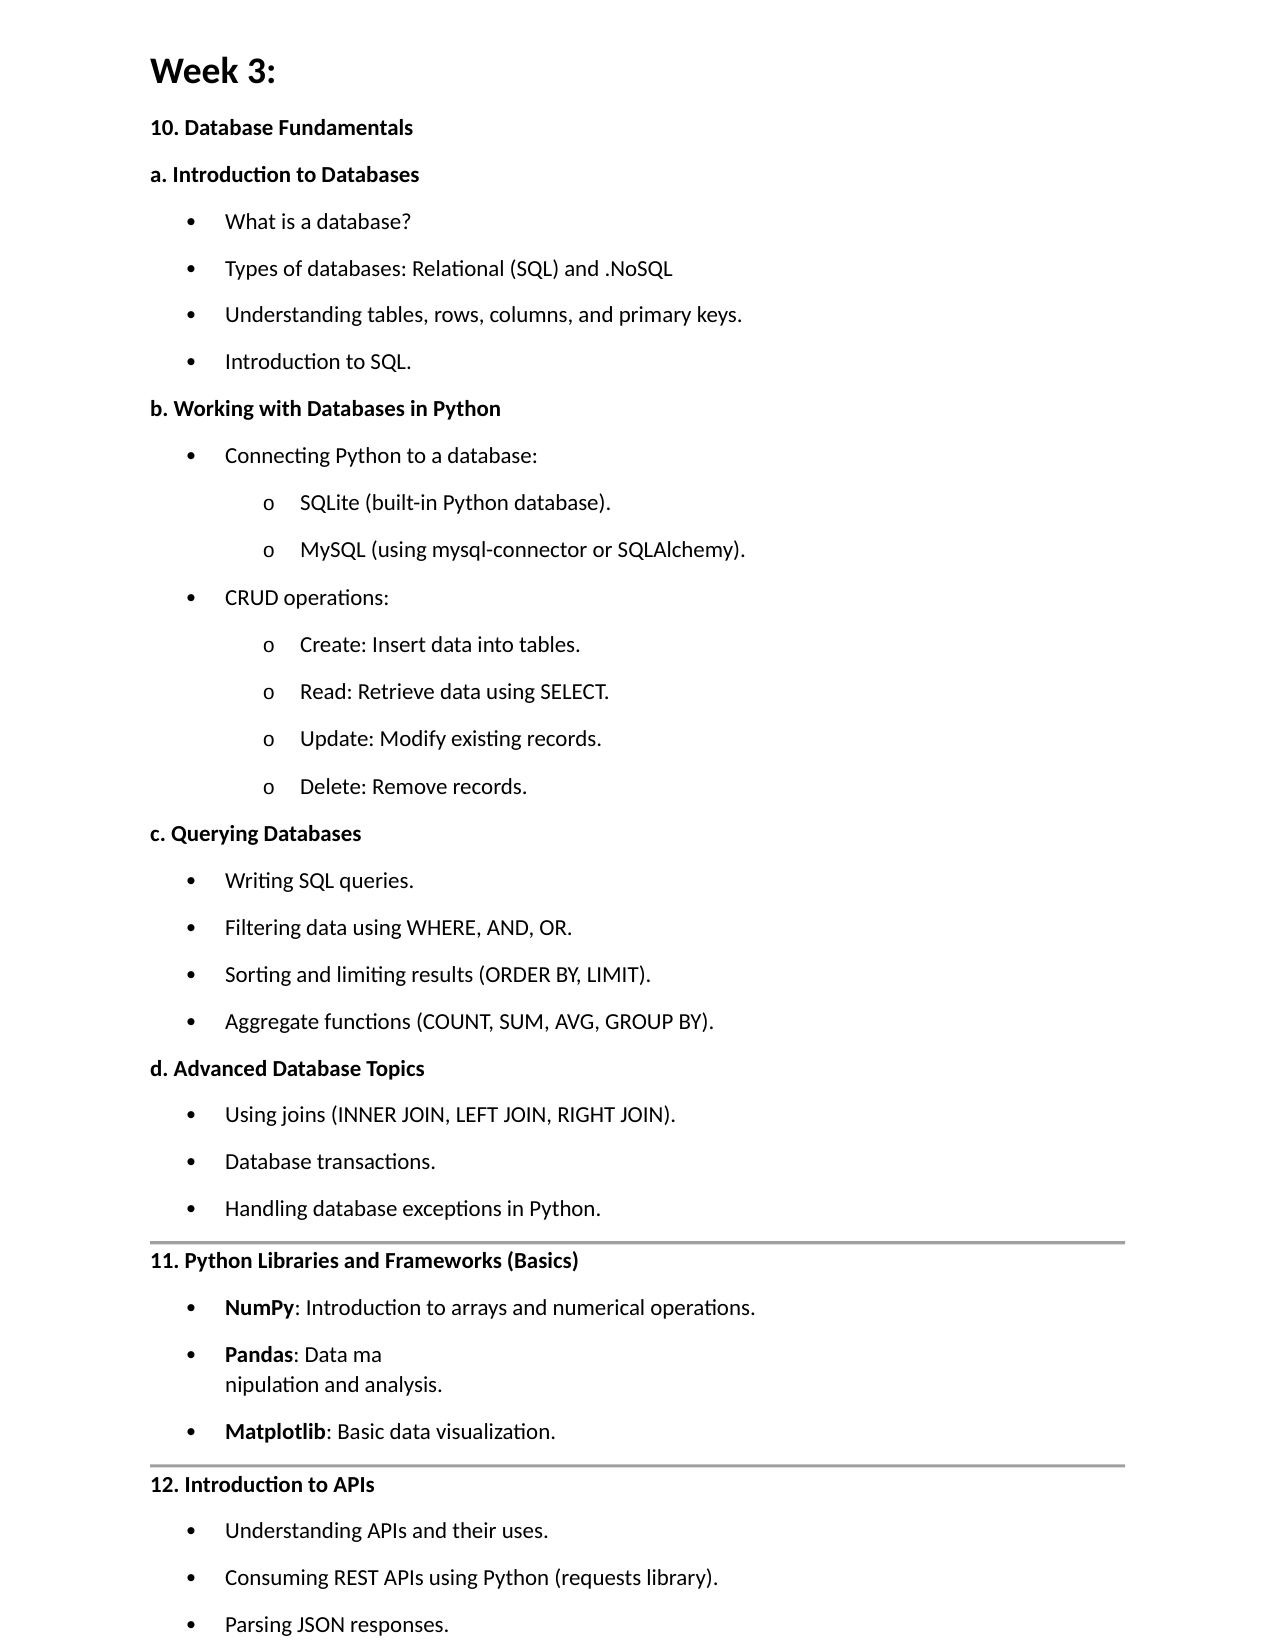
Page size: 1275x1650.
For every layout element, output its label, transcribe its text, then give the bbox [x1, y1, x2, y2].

text c. Querying Databases [150, 819, 1125, 847]
list MySQL (using mysql-connector or SQLAlchemy). [262, 535, 1125, 564]
list Connecting Python to a database: [187, 441, 1125, 469]
text 10. Database Fundamentals [150, 113, 1125, 141]
list Matplotlib: Basic data visualization. [187, 1417, 1125, 1445]
text d. Advanced Database Topics [150, 1054, 1125, 1082]
list Parsing JSON responses. [187, 1610, 1125, 1638]
list SQLite (built-in Python database). [262, 488, 1125, 517]
text a. Introduction to Databases [150, 160, 1125, 188]
list Aggregate functions (COUNT, SUM, AVG, GROUP BY). [187, 1007, 1125, 1035]
text b. Working with Databases in Python [150, 394, 1125, 422]
list Understanding tables, rows, columns, and primary keys. [187, 301, 1125, 328]
list Filtering data using WHERE, AND, OR. [187, 913, 1125, 941]
text 11. Python Libraries and Frameworks (Basics) [150, 1245, 1125, 1274]
text Week 3: [150, 47, 1125, 93]
text 12. Introduction to APIs [150, 1468, 1125, 1498]
list Sorting and limiting results (ORDER BY, LIMIT). [187, 960, 1125, 988]
list CRUD operations: [187, 583, 1125, 611]
list What is a database? [187, 207, 1125, 235]
list Pandas: Data ma nipulation and analysis. [187, 1340, 1125, 1398]
list Consuming REST APIs using Python (requests library). [187, 1563, 1125, 1591]
list Handling database exceptions in Python. [187, 1194, 1125, 1222]
list Create: Insert data into tables. [262, 630, 1125, 658]
list Types of databases: Relational (SQL) and .NoSQL [187, 254, 1125, 282]
list Update: Modify existing records. [262, 724, 1125, 753]
list Database transactions. [187, 1147, 1125, 1175]
list NumPy: Introduction to arrays and numerical operations. [187, 1293, 1125, 1321]
list Writing SQL queries. [187, 866, 1125, 894]
list Delete: Remove records. [262, 772, 1125, 800]
list Using joins (INNER JOIN, LEFT JOIN, RIGHT JOIN). [187, 1101, 1125, 1128]
list Introduction to SQL. [187, 347, 1125, 375]
list Read: Retrieve data using SELECT. [262, 677, 1125, 706]
list Understanding APIs and their uses. [187, 1517, 1125, 1544]
